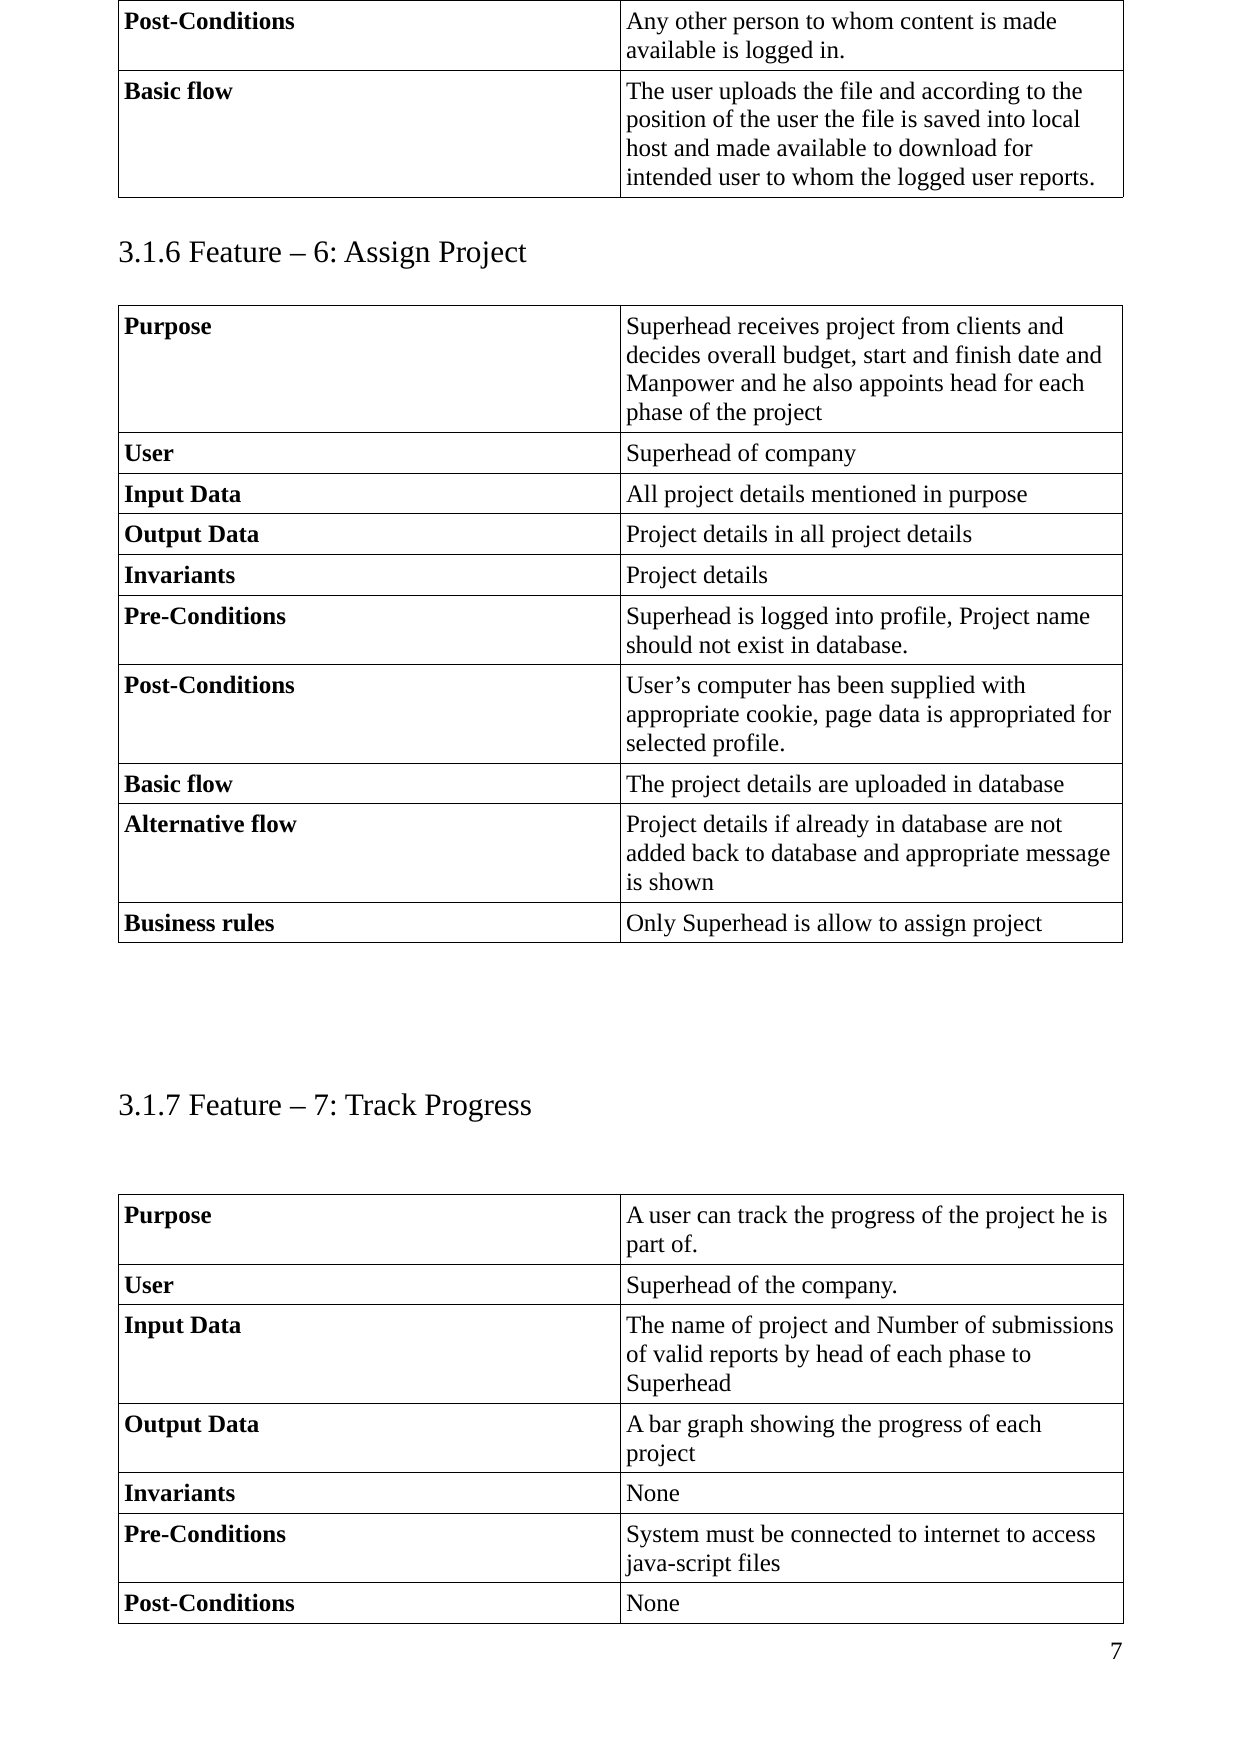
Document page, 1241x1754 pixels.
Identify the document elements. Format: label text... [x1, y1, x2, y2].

table_cell All project details mentioned in purpose [621, 474, 1122, 513]
table_cell Superhead of company [621, 433, 1122, 472]
table_cell Any other person to whom content is made available is logged in. [621, 1, 1123, 69]
table_cell The project details are uploaded in database [621, 764, 1122, 803]
table_cell User [119, 1265, 620, 1304]
table_header Purpose [119, 1195, 620, 1264]
table_cell User [119, 433, 620, 472]
table_cell Superhead of the company. [621, 1265, 1123, 1304]
table_header Purpose [119, 306, 620, 432]
table_cell Project details [621, 555, 1122, 595]
table_cell Project details if already in database are not added back to database and appropriate message is shown [621, 804, 1122, 901]
table_cell System must be connected to internet to access java-script files [621, 1514, 1123, 1582]
table_header A user can track the progress of the project he is part of. [621, 1195, 1123, 1264]
table_cell Post-Conditions [119, 665, 620, 762]
table_cell The name of project and Number of submissions of valid reports by head of each phase to Superhead [621, 1305, 1123, 1403]
table_cell Invariants [119, 1473, 620, 1513]
table_cell Post-Conditions [119, 1, 620, 69]
table_cell The user uploads the file and according to the position of the user the file is saved into local host and made available to download for intended user to whom the logged user reports. [621, 71, 1123, 196]
table_cell Pre-Conditions [119, 596, 620, 664]
table_cell Post-Conditions [119, 1583, 620, 1623]
table_cell A bar graph showing the progress of each project [621, 1404, 1123, 1472]
text 3.1.7 Feature – 7: Track Progress [118, 1086, 1122, 1122]
table_cell Input Data [119, 1305, 620, 1403]
table_cell Output Data [119, 514, 620, 554]
table_cell Input Data [119, 474, 620, 513]
table_cell Project details in all project details [621, 514, 1122, 554]
table_cell User’s computer has been supplied with appropriate cookie, page data is appropriated for selected profile. [621, 665, 1122, 762]
table_cell Only Superhead is allow to assign project [621, 903, 1122, 942]
table_cell Pre-Conditions [119, 1514, 620, 1582]
table_cell Basic flow [119, 71, 620, 196]
table_cell Business rules [119, 903, 620, 942]
text 3.1.6 Feature – 6: Assign Project [118, 233, 1122, 269]
table_cell Output Data [119, 1404, 620, 1472]
table_header Superhead receives project from clients and decides overall budget, start and finish date and Manpower and he also appoints head for each phase of the project [621, 306, 1122, 432]
table_cell Invariants [119, 555, 620, 595]
table_cell Basic flow [119, 764, 620, 803]
table_cell None [621, 1583, 1123, 1623]
table_cell Alternative flow [119, 804, 620, 901]
table_cell Superhead is logged into profile, Project name should not exist in database. [621, 596, 1122, 664]
table_cell None [621, 1473, 1123, 1513]
